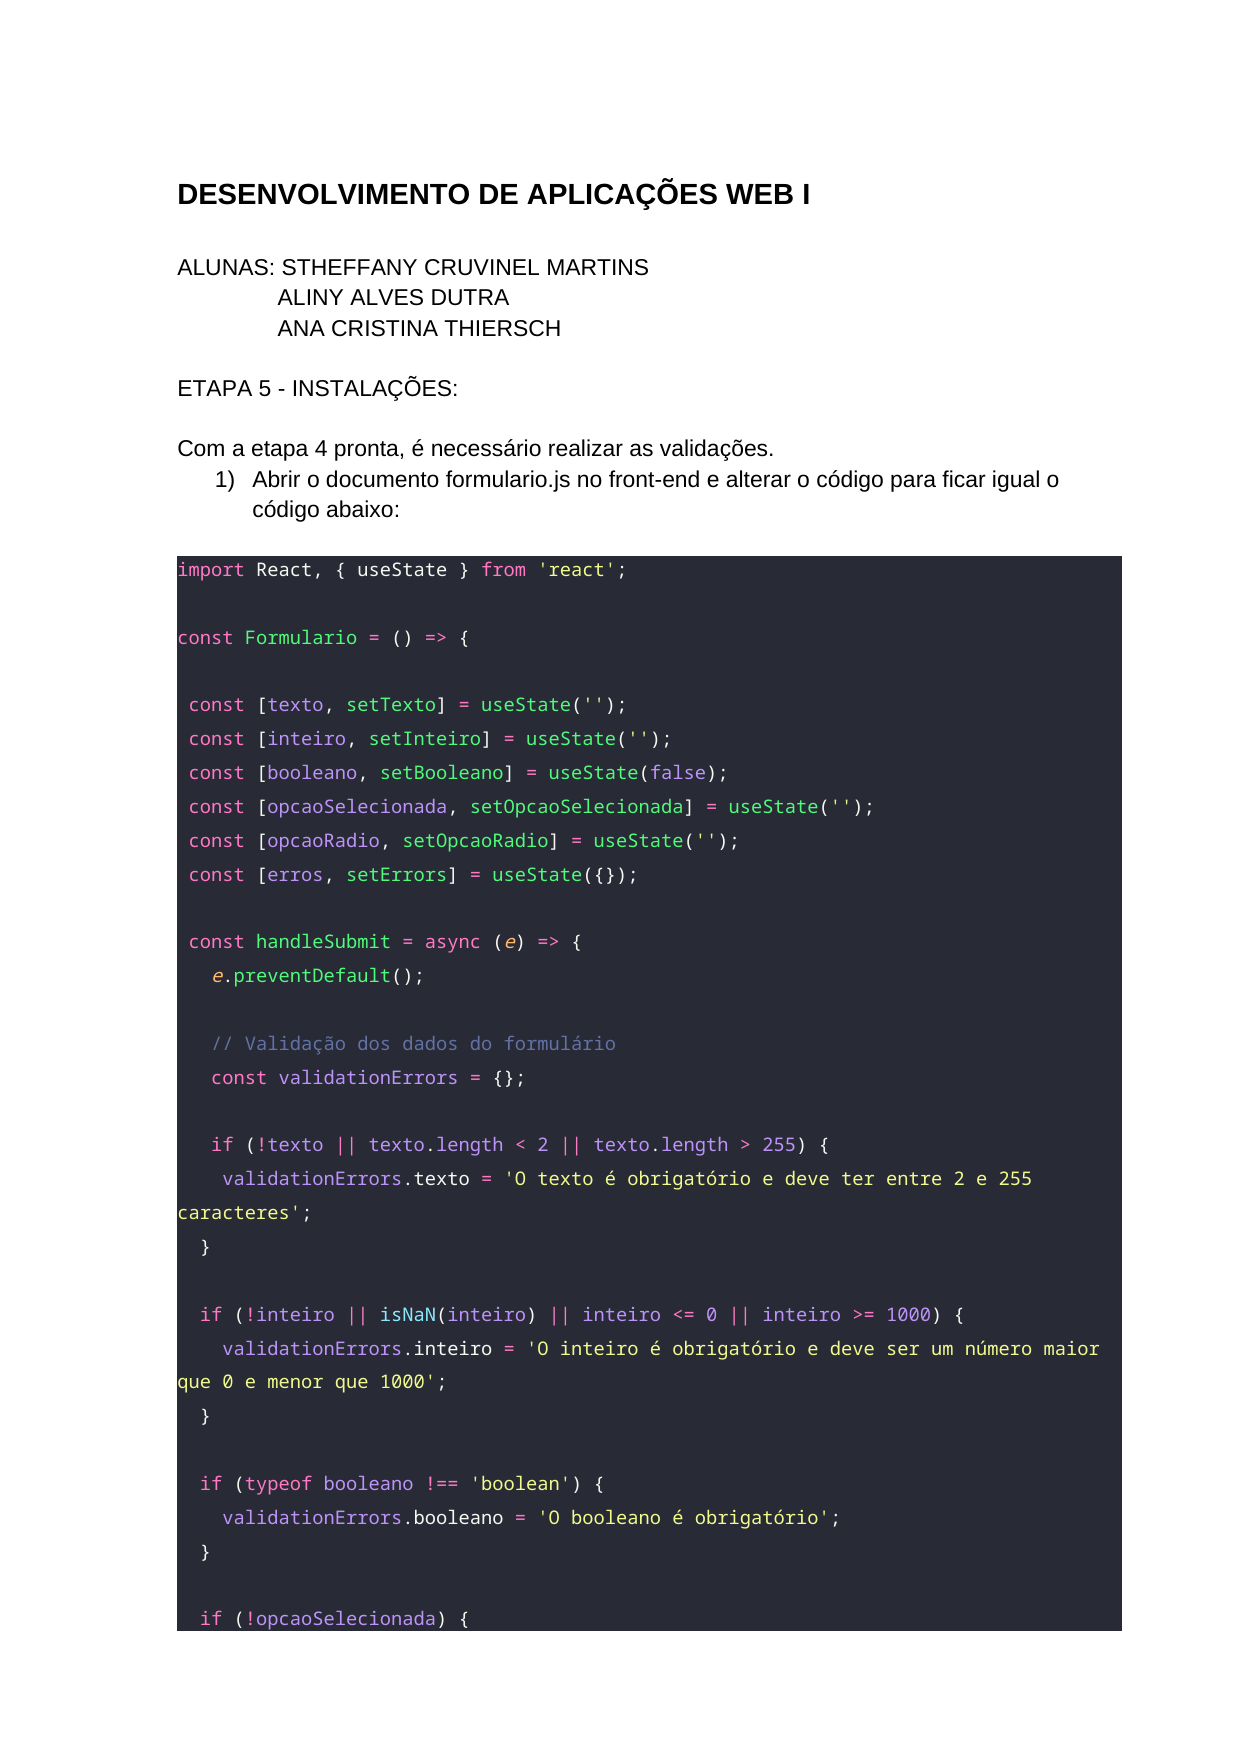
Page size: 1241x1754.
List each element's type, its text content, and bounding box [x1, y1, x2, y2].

text DESENVOLVIMENTO DE APLICAÇÕES WEB I [177, 177, 1122, 211]
text ETAPA 5 - INSTALAÇÕES: [177, 375, 1122, 401]
text validationErrors.inteiro = 'O inteiro é obrigatório e deve ser um número maior que 0 e menor que 1000'; [177, 1335, 1122, 1394]
text const [erros, setErrors] = useState({}); [177, 861, 1122, 886]
text } [177, 1233, 1122, 1259]
text const Formulario = () => { [177, 624, 1122, 649]
text const [opcaoSelecionada, setOpcaoSelecionada] = useState(''); [177, 793, 1122, 819]
text validationErrors.texto = 'O texto é obrigatório e deve ter entre 2 e 255 caracteres'; [177, 1166, 1122, 1225]
text if (!texto || texto.length < 2 || texto.length > 255) { [177, 1132, 1122, 1157]
text const handleSubmit = async (e) => { [177, 929, 1122, 954]
text e.preventDefault(); [177, 962, 1122, 988]
text const [opcaoRadio, setOpcaoRadio] = useState(''); [177, 827, 1122, 853]
text ANA CRISTINA THIERSCH [177, 314, 1122, 341]
text const [booleano, setBooleano] = useState(false); [177, 759, 1122, 785]
text // Validação dos dados do formulário [177, 1030, 1122, 1056]
text Com a etapa 4 pronta, é necessário realizar as validações. [177, 435, 1122, 462]
text validationErrors.booleano = 'O booleano é obrigatório'; [177, 1504, 1122, 1530]
text const validationErrors = {}; [177, 1064, 1122, 1089]
list Abrir o documento formulario.js no front-end e alterar o código para ficar igual o código abaixo: [214, 466, 1122, 522]
text if (typeof booleano !== 'boolean') { [177, 1470, 1122, 1496]
text import React, { useState } from 'react'; [177, 556, 1122, 582]
text const [inteiro, setInteiro] = useState(''); [177, 726, 1122, 751]
text if (!inteiro || isNaN(inteiro) || inteiro <= 0 || inteiro >= 1000) { [177, 1301, 1122, 1327]
text } [177, 1403, 1122, 1428]
text ALUNAS: STHEFFANY CRUVINEL MARTINS [177, 254, 1122, 281]
text if (!opcaoSelecionada) { [177, 1606, 1122, 1631]
text const [texto, setTexto] = useState(''); [177, 692, 1122, 717]
text ALINY ALVES DUTRA [177, 284, 1122, 311]
text } [177, 1538, 1122, 1563]
